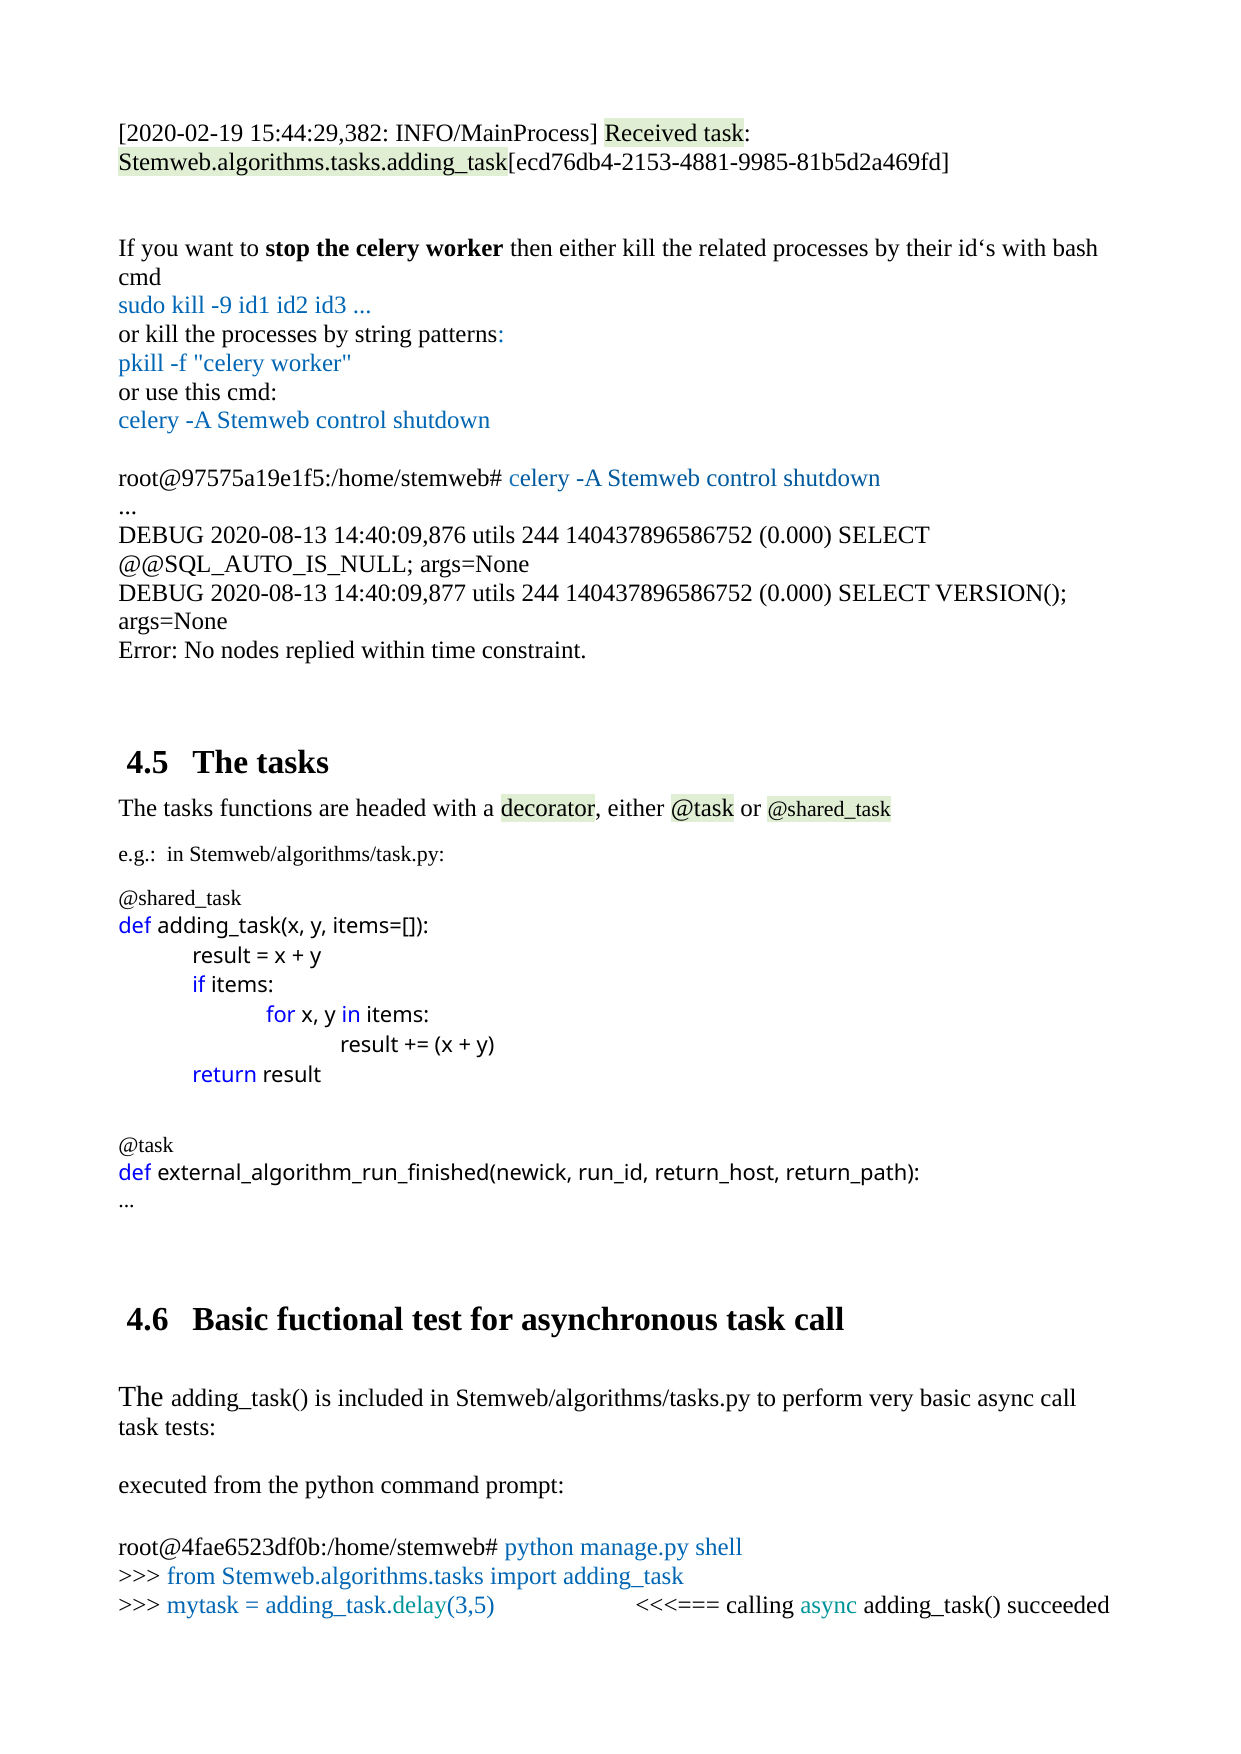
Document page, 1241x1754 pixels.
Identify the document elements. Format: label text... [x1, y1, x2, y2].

text celery -A Stemweb control shutdown [118, 406, 1122, 434]
text DEBUG 2020-08-13 14:40:09,877 utils 244 140437896586752 (0.000) SELECT VERSION(); args=None [118, 578, 1122, 635]
text return result [118, 1059, 1122, 1088]
text result += (x + y) [118, 1029, 1122, 1059]
text for x, y in items: [118, 999, 1122, 1029]
subtitle Basic fuctional test for asynchronous task call [118, 1299, 1122, 1338]
text Error: No nodes replied within time constraint. [118, 635, 1122, 664]
text >>> mytask = adding_task.delay(3,5) <<<=== calling async adding_task() succeeded [118, 1590, 1122, 1618]
text def external_algorithm_run_finished(newick, run_id, return_host, return_path): [118, 1157, 1122, 1187]
text or kill the processes by string patterns: [118, 319, 1122, 348]
text result = x + y [118, 939, 1122, 969]
text DEBUG 2020-08-13 14:40:09,876 utils 244 140437896586752 (0.000) SELECT @@SQL_AUTO_IS_NULL; args=None [118, 520, 1122, 578]
text root@4fae6523df0b:/home/stemweb# python manage.py shell [118, 1532, 1122, 1561]
text [2020-02-19 15:44:29,382: INFO/MainProcess] Received task: Stemweb.algorithms.tasks.adding_task[ecd76db4-2153-4881-9985-81b5d2a469fd] [118, 118, 1122, 176]
text If you want to stop the celery worker then either kill the related processes by their id‘s with bash cmd sudo kill -9 id1 id2 id3 ... [118, 233, 1122, 319]
text root@97575a19e1f5:/home/stemweb# celery -A Stemweb control shutdown [118, 463, 1122, 491]
text e.g.: in Stemweb/algorithms/task.py: [118, 841, 1122, 866]
text ... [118, 491, 1122, 520]
text @task [118, 1132, 1122, 1157]
text ... [118, 1187, 1122, 1212]
text @shared_task [118, 884, 1122, 910]
text executed from the python command prompt: [118, 1470, 1122, 1499]
subtitle The tasks [118, 742, 1122, 781]
text The adding_task() is included in Stemweb/algorithms/tasks.py to perform very basic async call task tests: [118, 1379, 1122, 1441]
text The tasks functions are headed with a decorator, either @task or @shared_task [118, 793, 1122, 822]
text >>> from Stemweb.algorithms.tasks import adding_task [118, 1561, 1122, 1590]
text pkill -f "celery worker" [118, 348, 1122, 377]
text def adding_task(x, y, items=[]): [118, 910, 1122, 939]
text if items: [118, 969, 1122, 999]
text or use this cmd: [118, 377, 1122, 406]
